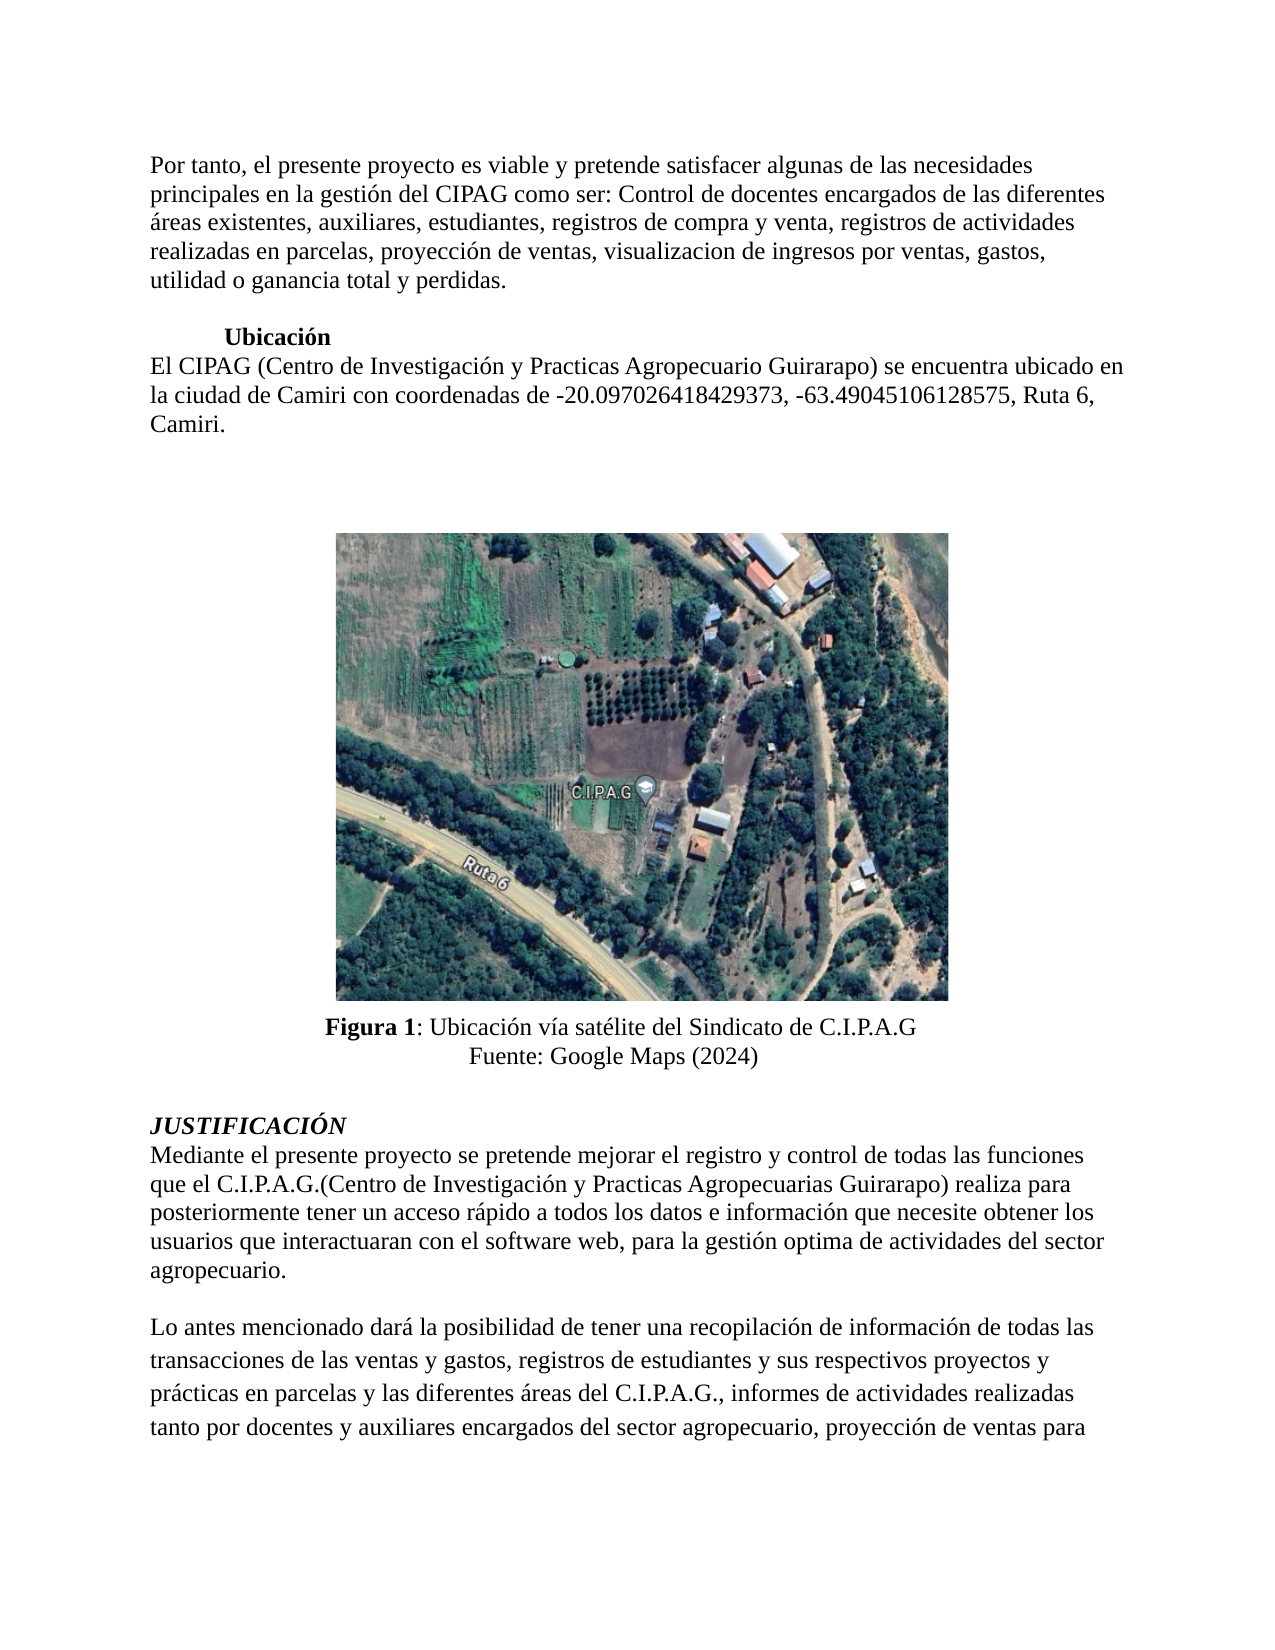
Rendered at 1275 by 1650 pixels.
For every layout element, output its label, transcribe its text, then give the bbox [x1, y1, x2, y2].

subtitle Justificación [150, 1111, 1125, 1140]
text Fuente: Google Maps (2024) [150, 1041, 1125, 1070]
text Lo antes mencionado dará la posibilidad de tener una recopilación de información de todas las transacciones de las ventas y gastos, registros de estudiantes y sus respectivos proyectos y prácticas en parcelas y las diferentes áreas del C.I.P.A.G., informes de actividades realizadas tanto por docentes y auxiliares encargados del sector agropecuario, proyección de ventas para [150, 1312, 1125, 1440]
text Por tanto, el presente proyecto es viable y pretende satisfacer algunas de las necesidades principales en la gestión del CIPAG como ser: Control de docentes encargados de las diferentes áreas existentes, auxiliares, estudiantes, registros de compra y venta, registros de actividades realizadas en parcelas, proyección de ventas, visualizacion de ingresos por ventas, gastos, utilidad o ganancia total y perdidas. [150, 150, 1125, 294]
text Mediante el presente proyecto se pretende mejorar el registro y control de todas las funciones que el C.I.P.A.G.(Centro de Investigación y Practicas Agropecuarias Guirarapo) realiza para posteriormente tener un acceso rápido a todos los datos e información que necesite obtener los usuarios que interactuaran con el software web, para la gestión optima de actividades del sector agropecuario. [150, 1140, 1125, 1284]
text El CIPAG (Centro de Investigación y Practicas Agropecuario Guirarapo) se encuentra ubicado en la ciudad de Camiri con coordenadas de -20.097026418429373, -63.49045106128575, Ruta 6, Camiri. [150, 351, 1125, 437]
text Ubicación [224, 322, 1125, 351]
text Figura 1: Ubicación vía satélite del Sindicato de C.I.P.A.G [150, 1012, 1125, 1041]
